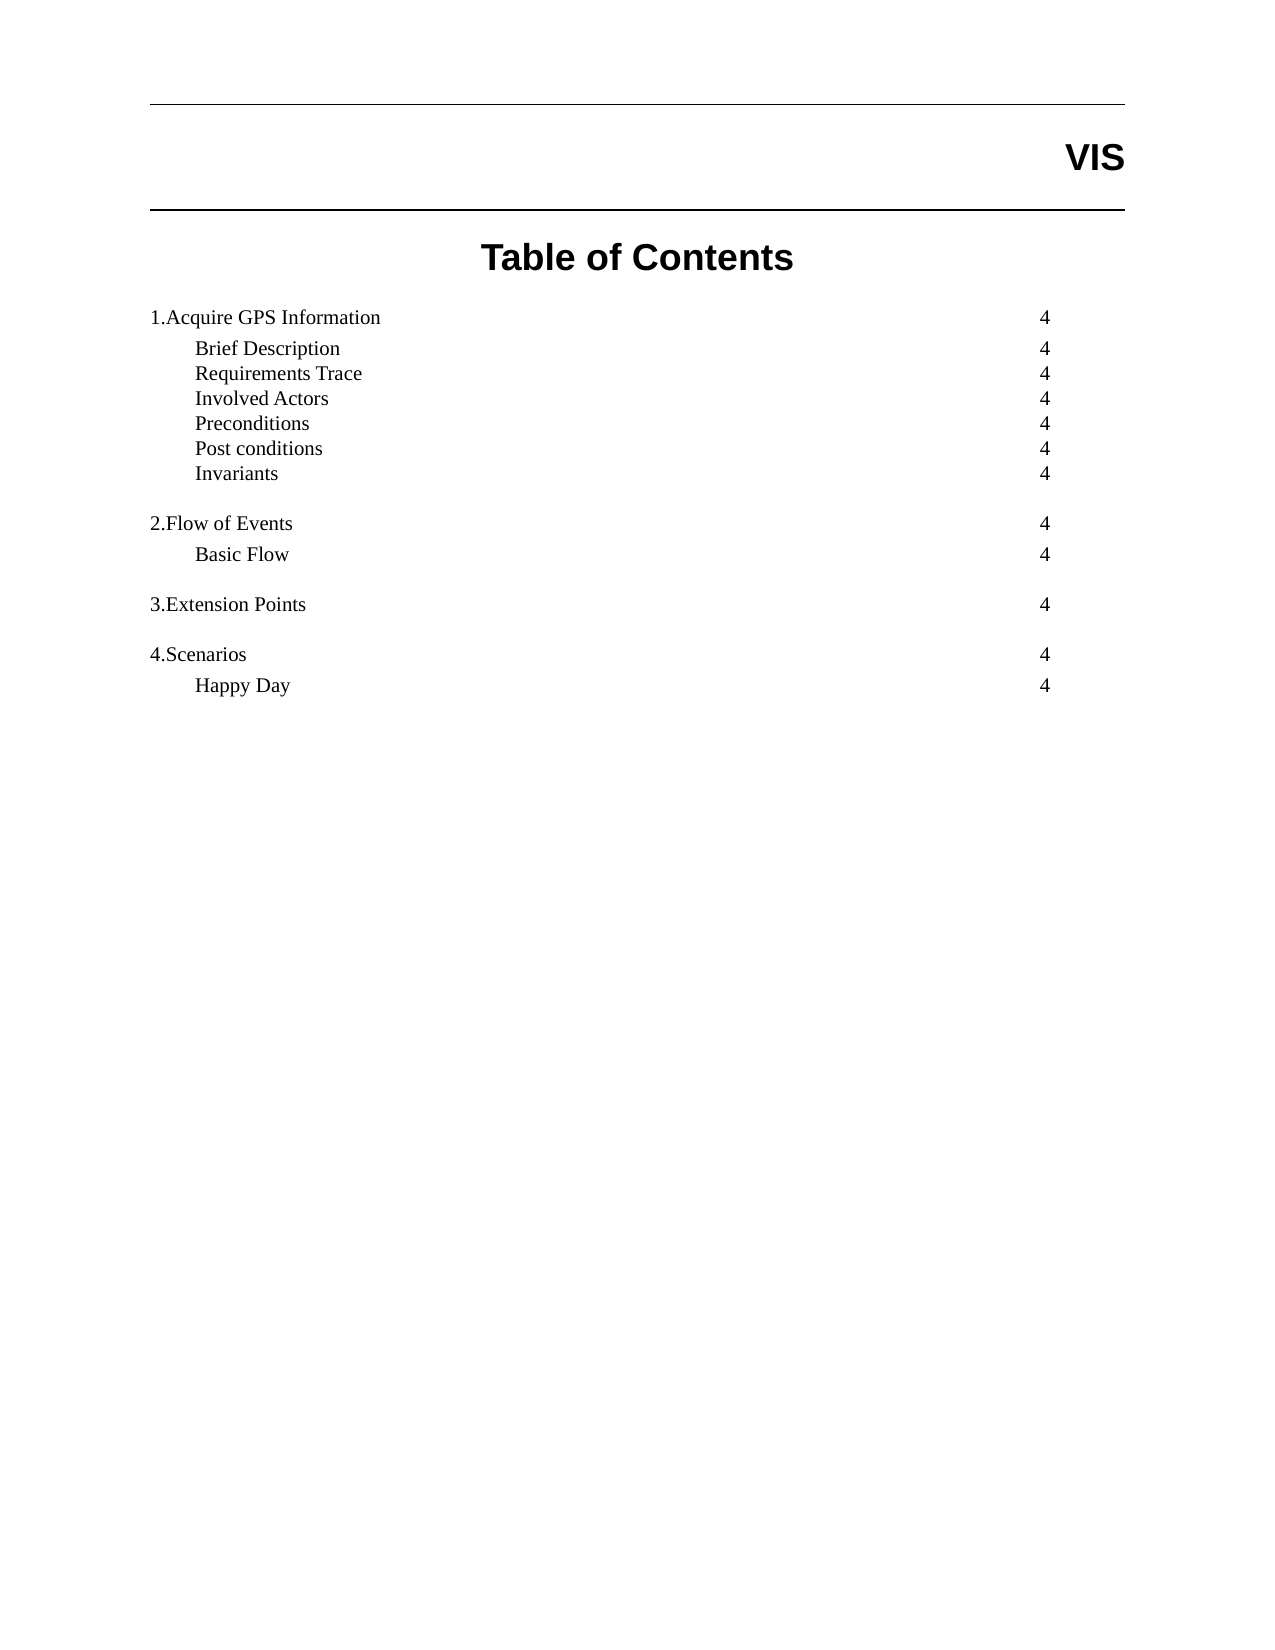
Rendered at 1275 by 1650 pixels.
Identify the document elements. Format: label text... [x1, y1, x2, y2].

text Brief Description 4 [195, 335, 1050, 360]
text Happy Day 4 [195, 672, 1050, 697]
text 3.Extension Points 4 [150, 591, 1050, 616]
text 1.Acquire GPS Information 4 [150, 304, 1050, 329]
text 2.Flow of Events 4 [150, 510, 1050, 535]
title Table of Contents [150, 236, 1125, 279]
text Preconditions 4 [195, 410, 1050, 435]
text Basic Flow 4 [195, 541, 1050, 566]
text Post conditions 4 [195, 435, 1050, 460]
text Invariants 4 [195, 460, 1050, 485]
text Involved Actors 4 [195, 385, 1050, 410]
text 4.Scenarios 4 [150, 641, 1050, 666]
text Requirements Trace 4 [195, 360, 1050, 385]
